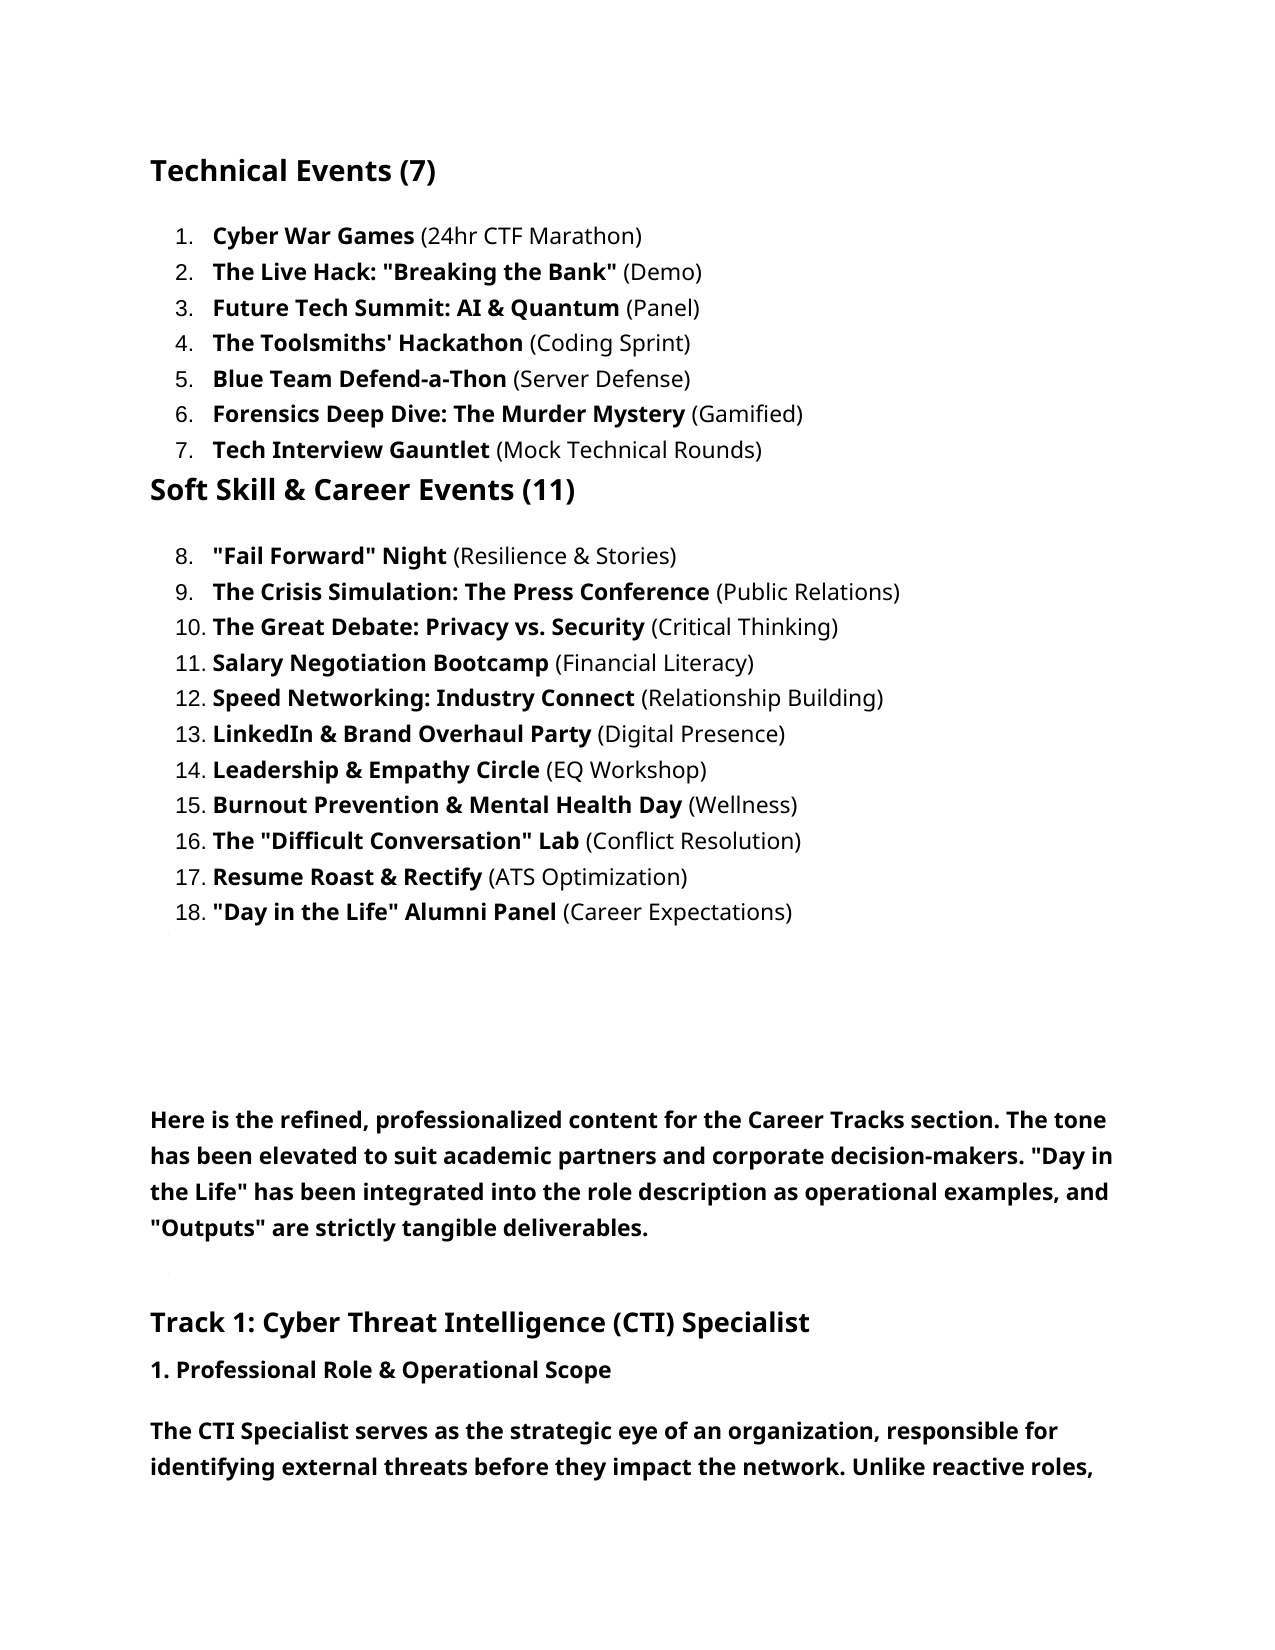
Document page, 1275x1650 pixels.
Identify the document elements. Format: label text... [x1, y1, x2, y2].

list The Toolsmiths' Hackathon (Coding Sprint) [175, 327, 1125, 358]
list Speed Networking: Industry Connect (Relationship Building) [175, 682, 1125, 713]
list Leadership & Empathy Circle (EQ Workshop) [175, 753, 1125, 785]
subtitle Soft Skill & Career Events (11) [150, 469, 1125, 509]
list The Great Debate: Privacy vs. Security (Critical Thinking) [175, 611, 1125, 642]
subtitle Track 1: Cyber Threat Intelligence (CTI) Specialist [150, 1303, 1125, 1340]
list The Crisis Simulation: The Press Conference (Public Relations) [175, 575, 1125, 607]
list "Day in the Life" Alumni Panel (Career Expectations) [175, 896, 1125, 927]
list Future Tech Summit: AI & Quantum (Panel) [175, 291, 1125, 323]
subtitle Technical Events (7) [150, 150, 1125, 190]
list Blue Team Defend-a-Thon (Server Defense) [175, 363, 1125, 394]
list Salary Negotiation Bootcamp (Financial Literacy) [175, 647, 1125, 678]
list Burnout Prevention & Mental Health Day (Wellness) [175, 789, 1125, 820]
list Forensics Deep Dive: The Murder Mystery (Gamified) [175, 398, 1125, 429]
list Resume Roast & Rectify (ATS Optimization) [175, 860, 1125, 892]
list Tech Interview Gauntlet (Mock Technical Rounds) [175, 434, 1125, 465]
list Cyber War Games (24hr CTF Marathon) [175, 220, 1125, 251]
text Here is the refined, professionalized content for the Career Tracks section. The tone has been elevated to suit academic partners and corporate decision-makers. "Day in the Life" has been integrated into the role description as operational examples, and "Outputs" are strictly tangible deliverables. [150, 1104, 1125, 1243]
list The "Difficult Conversation" Lab (Conflict Resolution) [175, 825, 1125, 856]
list The Live Hack: "Breaking the Bank" (Demo) [175, 256, 1125, 287]
list "Fail Forward" Night (Resilience & Stories) [175, 540, 1125, 571]
text The CTI Specialist serves as the strategic eye of an organization, responsible for identifying external threats before they impact the network. Unlike reactive roles, [150, 1415, 1125, 1482]
text 1. Professional Role & Operational Scope [150, 1354, 1125, 1385]
list LinkedIn & Brand Overhaul Party (Digital Presence) [175, 718, 1125, 749]
